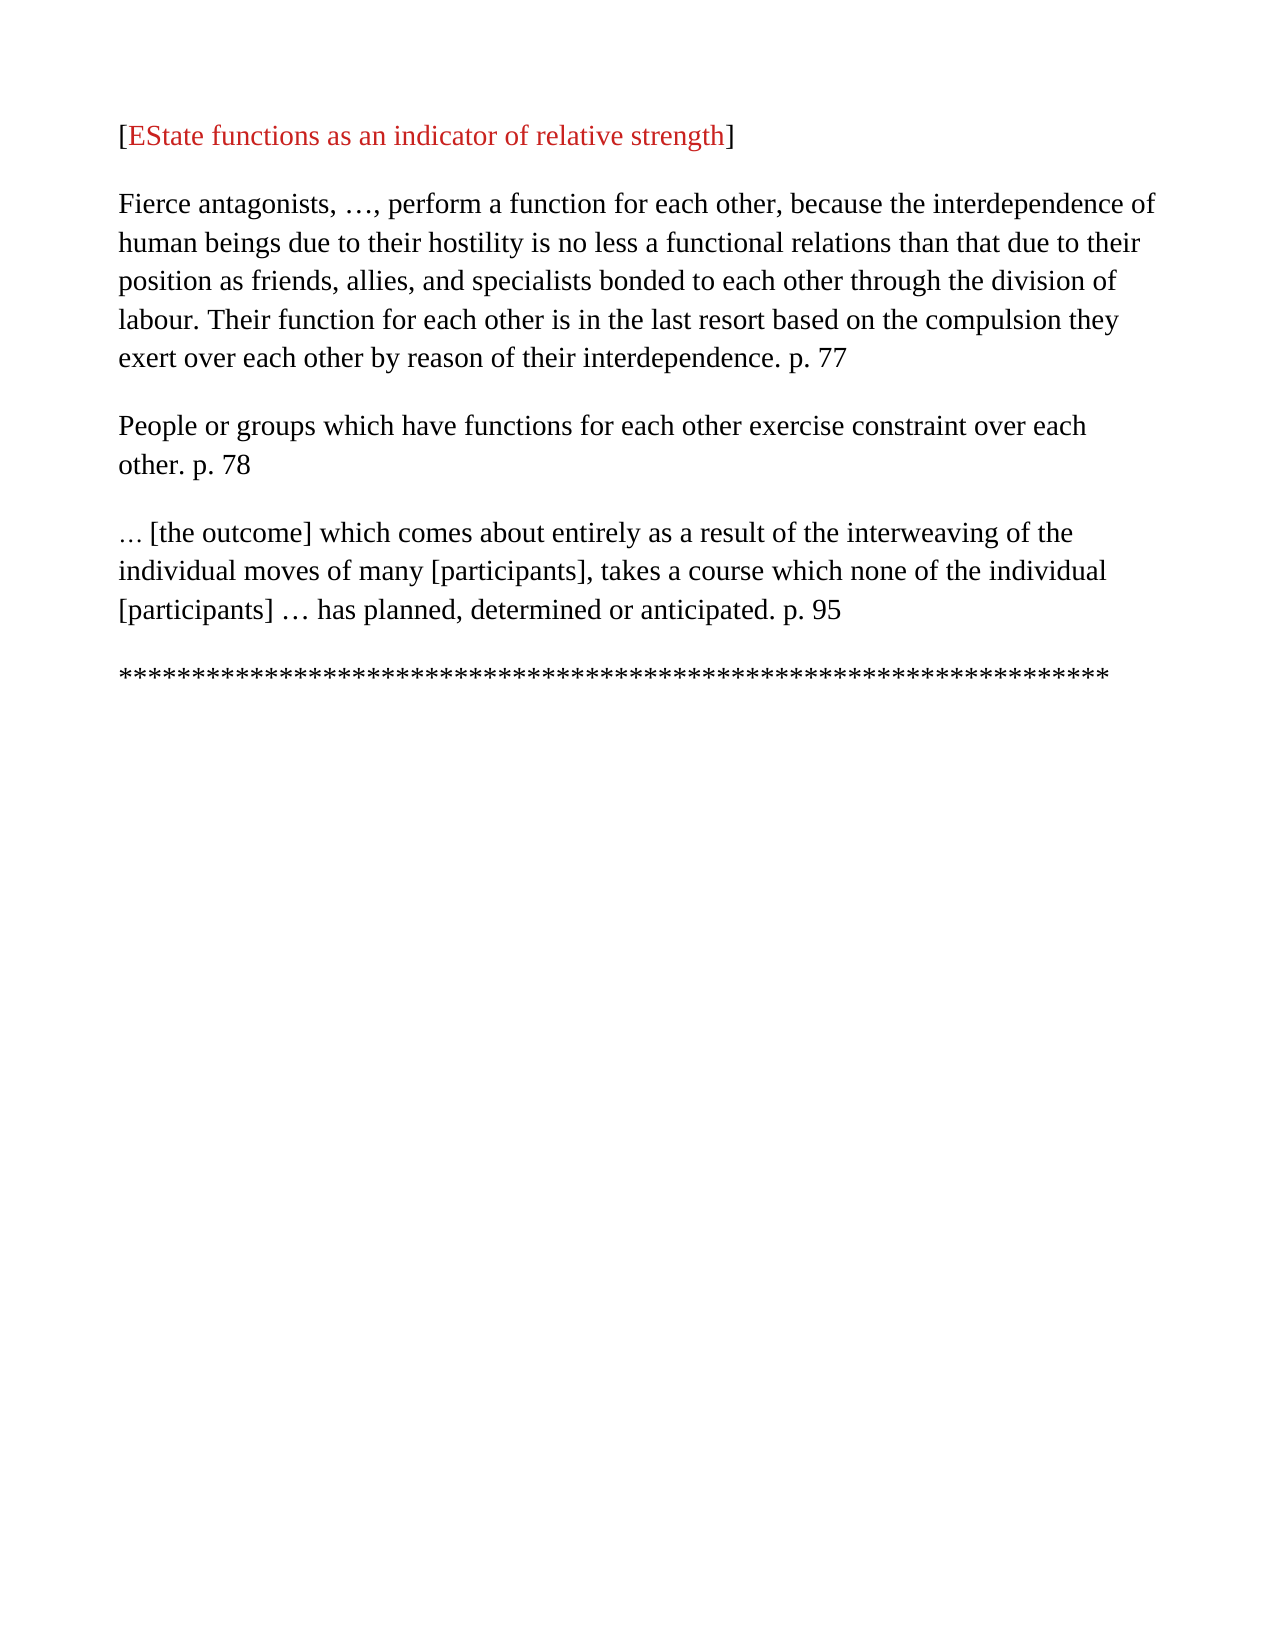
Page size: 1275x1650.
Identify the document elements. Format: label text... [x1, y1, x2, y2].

text People or groups which have functions for each other exercise constraint over each other. p. 78 [118, 408, 1157, 480]
text [EState functions as an indicator of relative strength] [118, 118, 1157, 152]
text Fierce antagonists, …, perform a function for each other, because the interdependence of human beings due to their hostility is no less a functional relations than that due to their position as friends, allies, and specialists bonded to each other through the division of labour. Their function for each other is in the last resort based on the compulsion they exert over each other by reason of their interdependence. p. 77 [118, 186, 1157, 374]
text ******************************************************************** [118, 660, 1157, 693]
text … [the outcome] which comes about entirely as a result of the interweaving of the individual moves of many [participants], takes a course which none of the individual [participants] … has planned, determined or anticipated. p. 95 [118, 515, 1157, 626]
